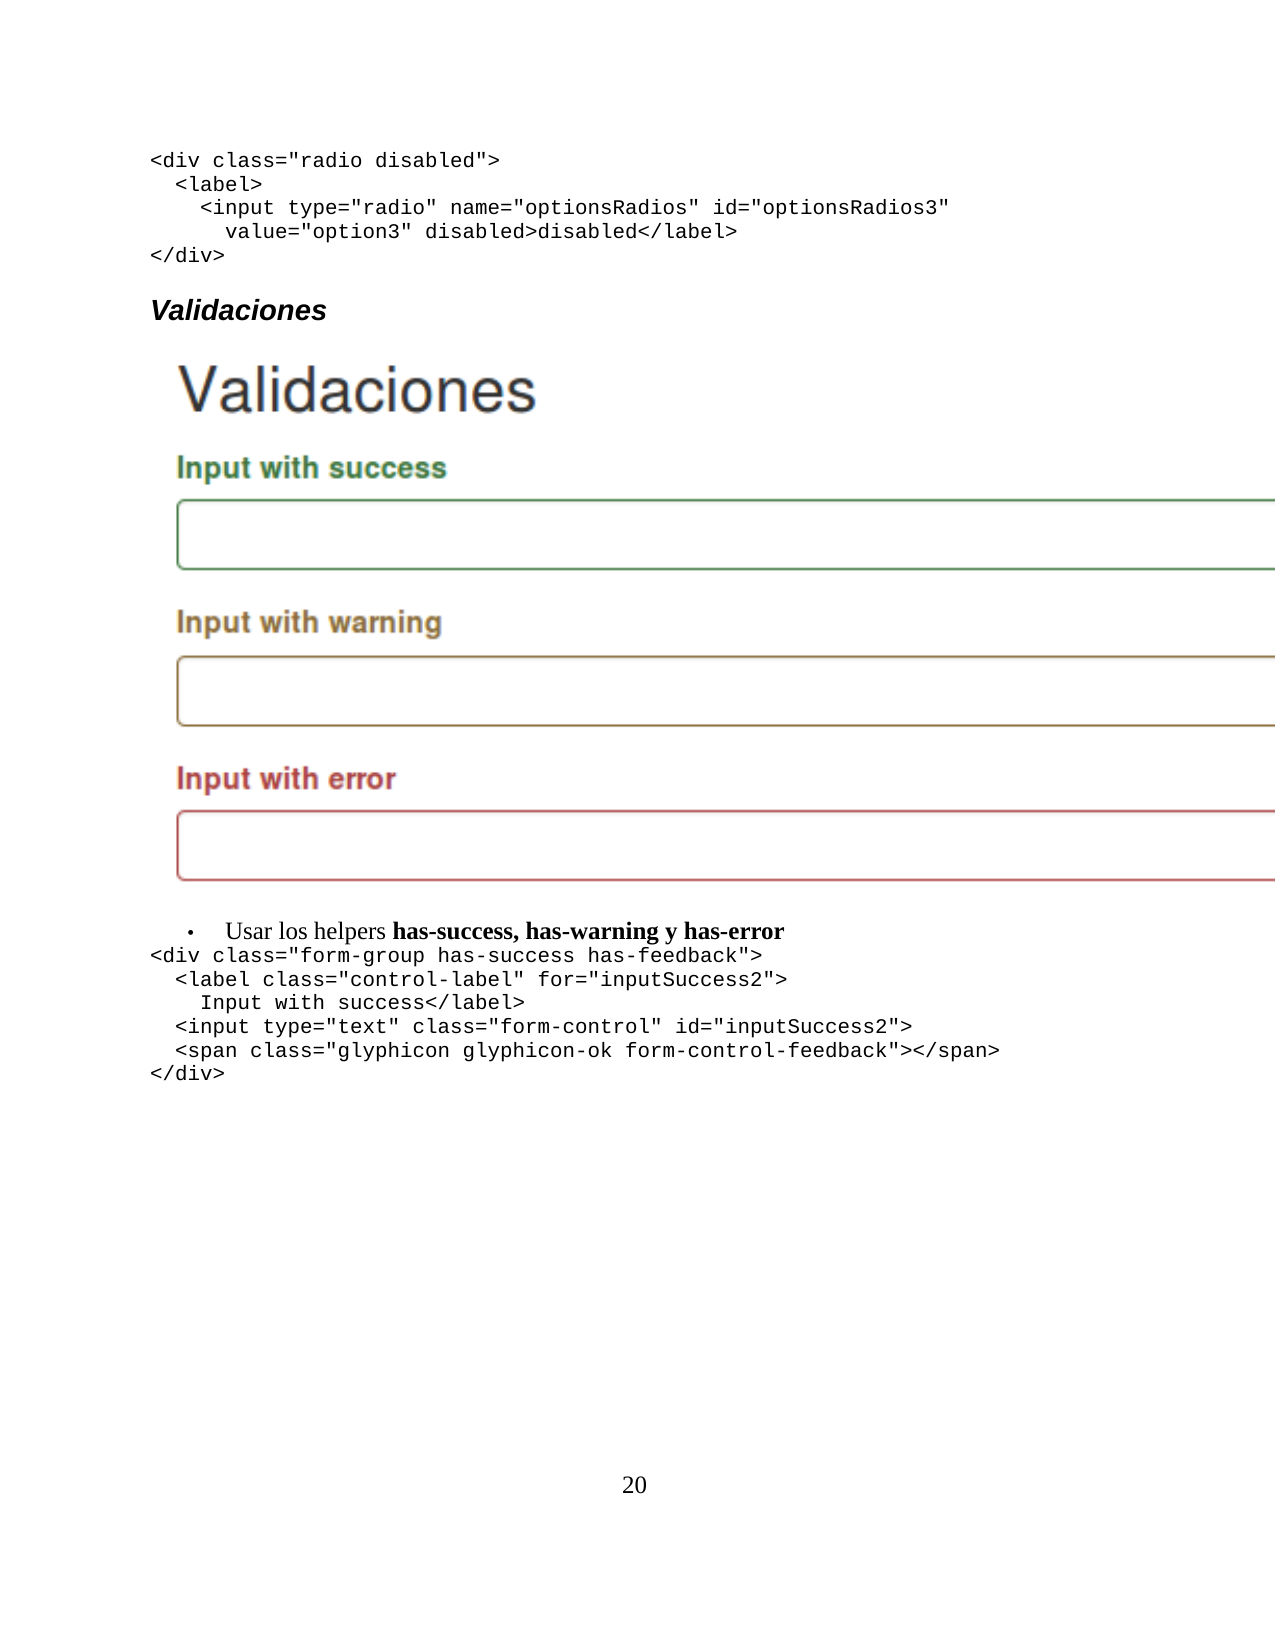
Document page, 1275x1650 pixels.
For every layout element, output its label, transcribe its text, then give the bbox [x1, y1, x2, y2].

text <label class="control-label" for="inputSuccess2"> [150, 969, 1125, 992]
text </div> [150, 1063, 1125, 1087]
subtitle Validaciones [150, 293, 1125, 327]
text <div class="radio disabled"> [150, 150, 1125, 174]
text </div> [150, 244, 1125, 268]
picture [150, 339, 1275, 917]
text Input with success</label> [150, 992, 1125, 1016]
text <input type="radio" name="optionsRadios" id="optionsRadios3" [150, 197, 1125, 221]
text <span class="glyphicon glyphicon-ok form-control-feedback"></span> [150, 1040, 1125, 1063]
text <label> [150, 174, 1125, 197]
text <div class="form-group has-success has-feedback"> [150, 945, 1125, 969]
text value="option3" disabled>disabled</label> [150, 221, 1125, 244]
list Usar los helpers has-success, has-warning y has-error [187, 917, 1125, 945]
text <input type="text" class="form-control" id="inputSuccess2"> [150, 1016, 1125, 1040]
